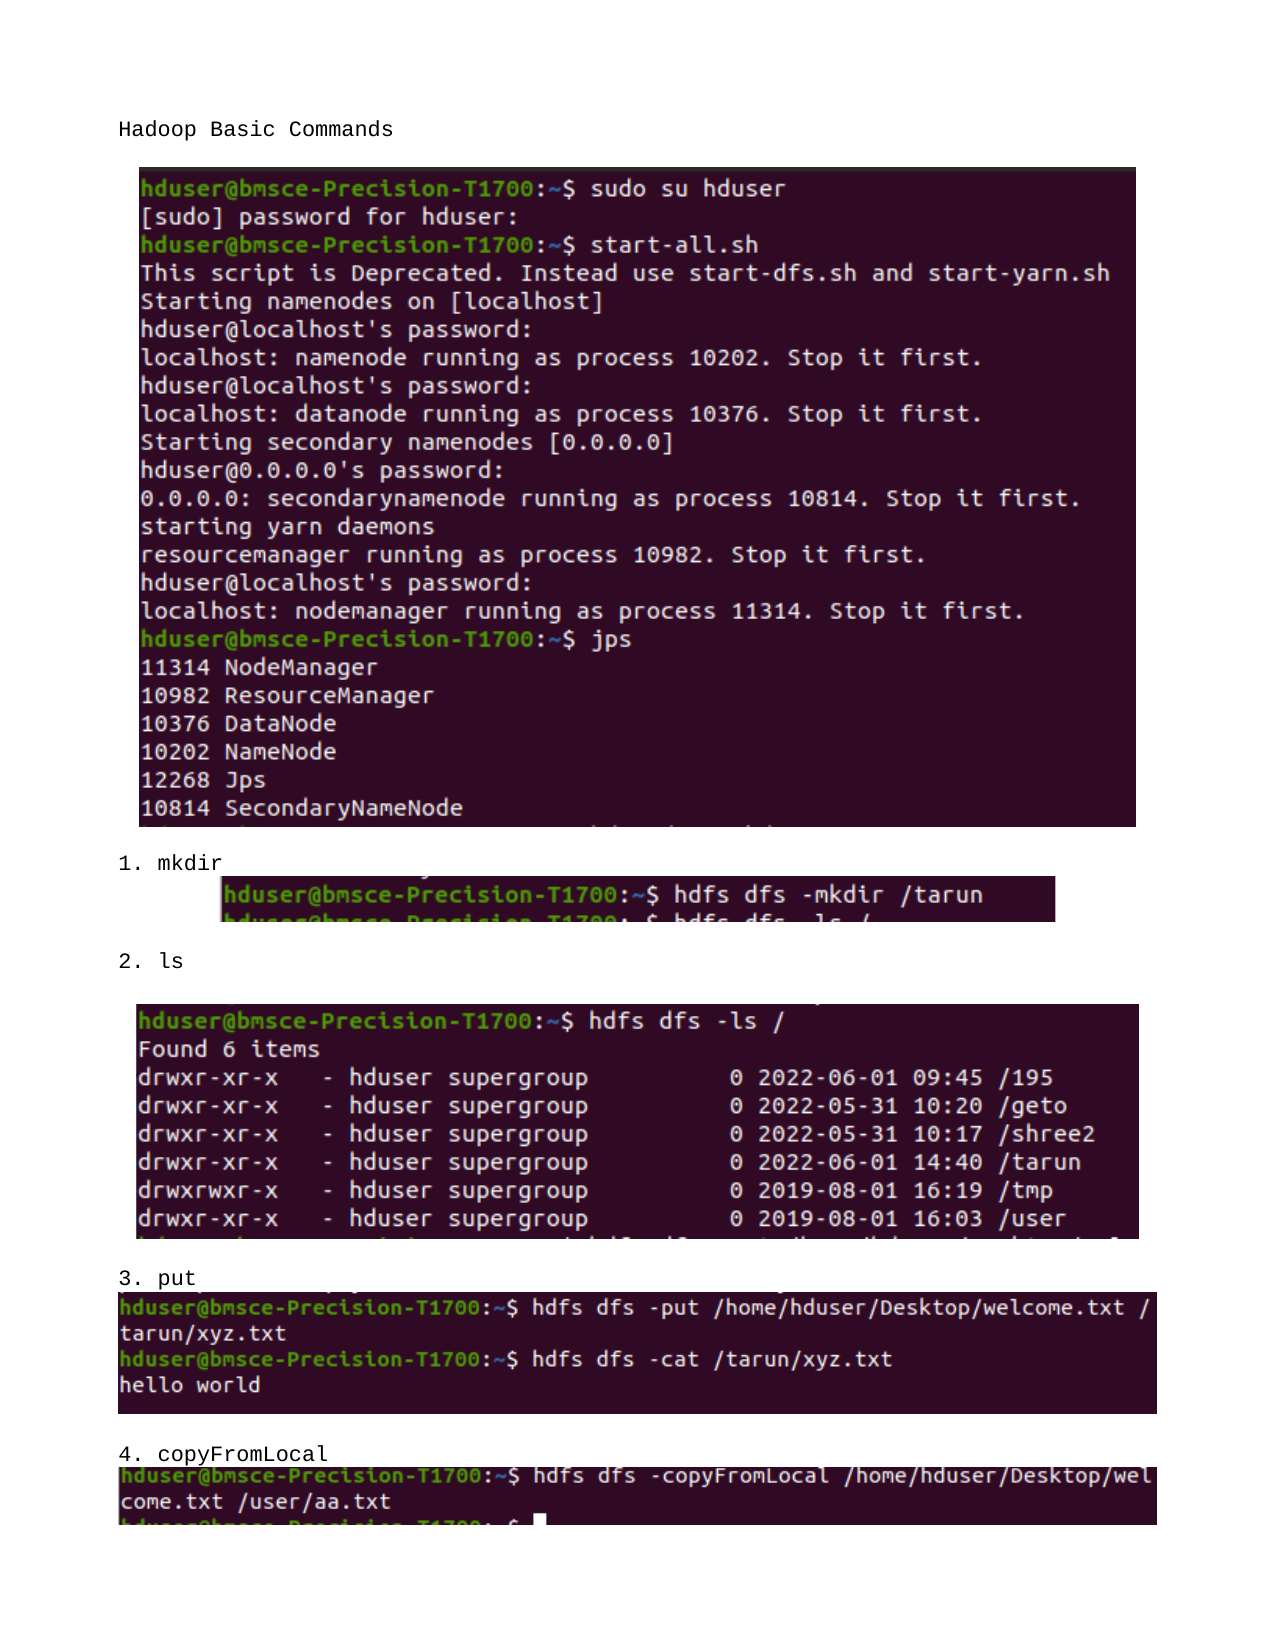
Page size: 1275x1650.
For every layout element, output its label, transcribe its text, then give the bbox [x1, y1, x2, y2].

text Hadoop Basic Commands [118, 118, 1157, 143]
text 2. ls [118, 951, 1157, 976]
picture [118, 1467, 1157, 1525]
picture [219, 876, 1056, 922]
picture [139, 167, 1136, 827]
picture [136, 1004, 1139, 1239]
picture [118, 1292, 1157, 1414]
text 3. put [118, 1267, 1157, 1292]
text 1. mkdir [118, 852, 1157, 877]
text 4. copyFromLocal [118, 1443, 1157, 1467]
